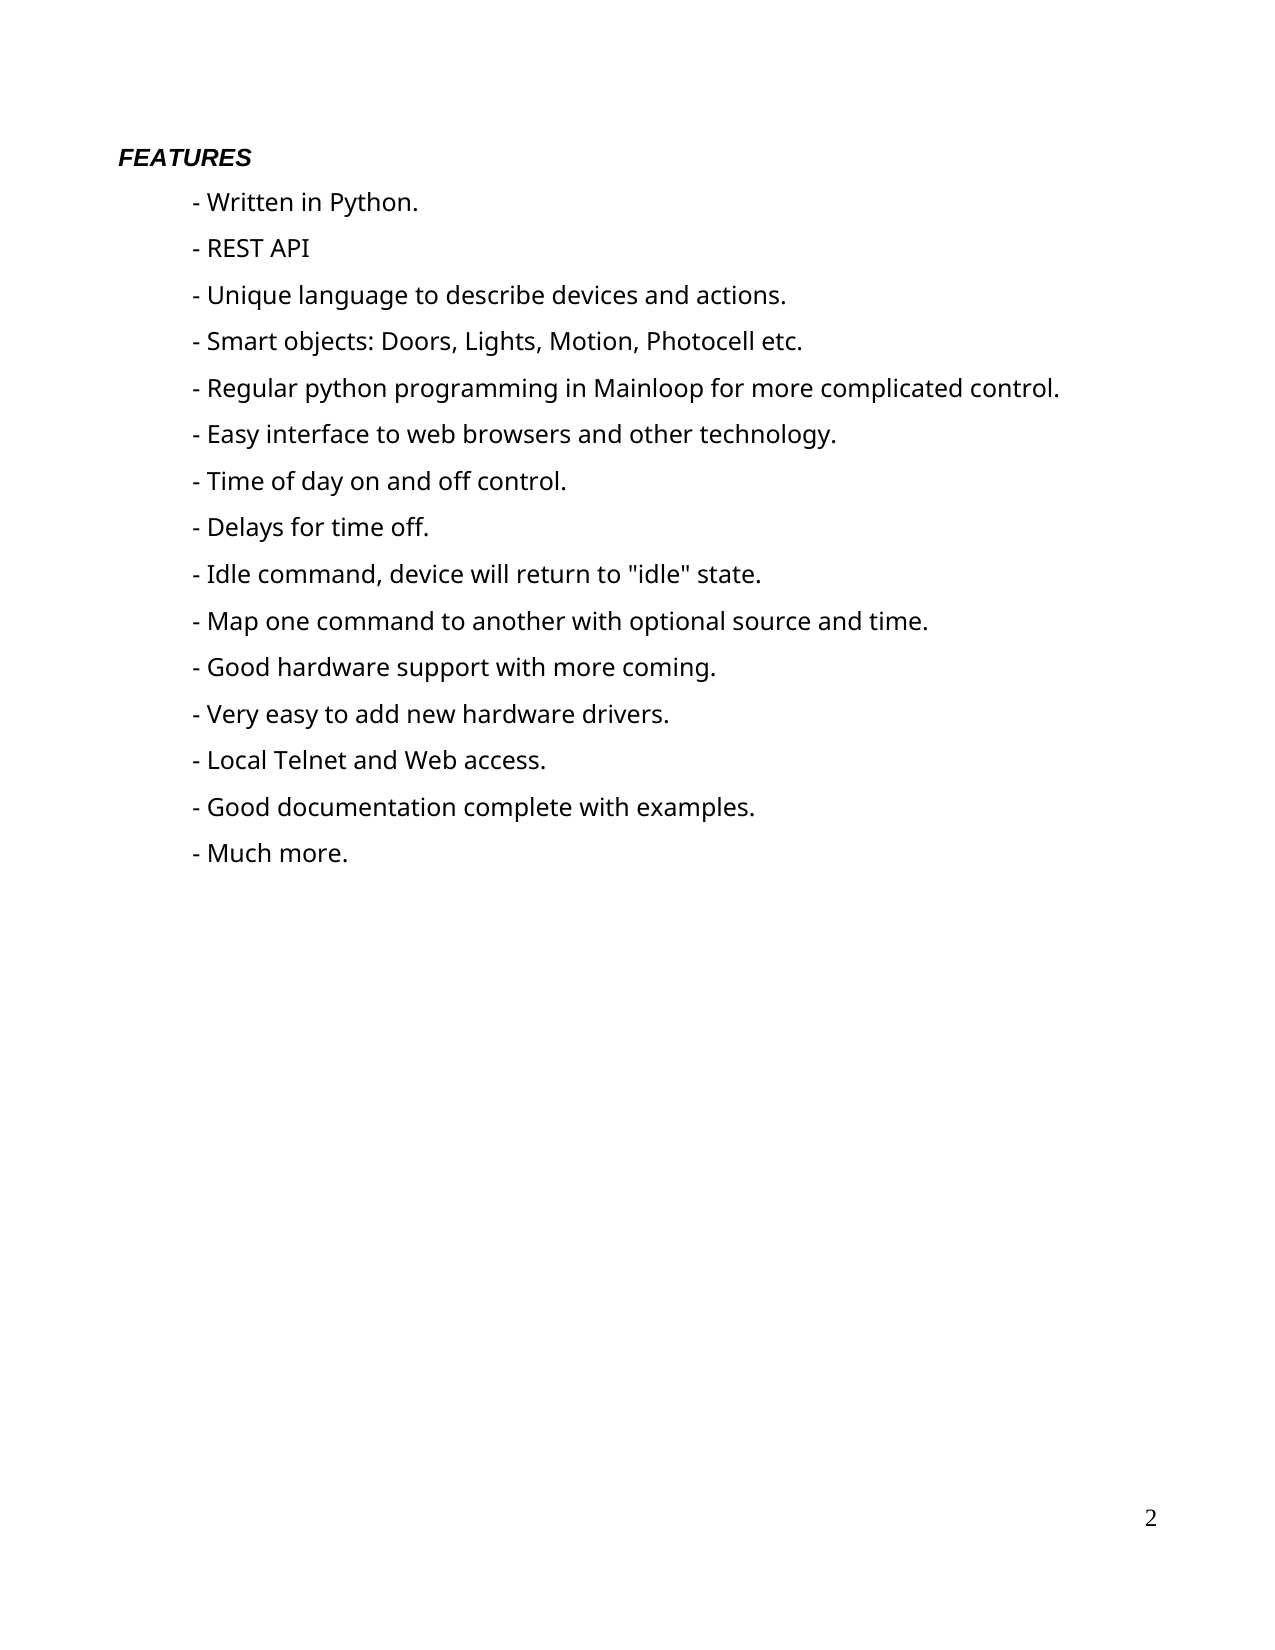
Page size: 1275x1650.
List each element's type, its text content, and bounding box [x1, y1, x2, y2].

text - REST API [118, 231, 1157, 265]
text - Written in Python. [118, 184, 1157, 218]
text - Local Telnet and Web access. [118, 743, 1157, 777]
subtitle FEATURES [118, 143, 1157, 172]
text - Idle command, device will return to "idle" state. [118, 557, 1157, 591]
text - Much more. [118, 836, 1157, 870]
text - Time of day on and off control. [118, 463, 1157, 498]
text - Delays for time off. [118, 510, 1157, 544]
text - Very easy to add new hardware drivers. [118, 696, 1157, 730]
text - Good hardware support with more coming. [118, 650, 1157, 684]
text - Good documentation complete with examples. [118, 789, 1157, 823]
text - Unique language to describe devices and actions. [118, 277, 1157, 311]
text - Regular python programming in Mainloop for more complicated control. [118, 370, 1157, 404]
text - Map one command to another with optional source and time. [118, 603, 1157, 637]
text - Easy interface to web browsers and other technology. [118, 417, 1157, 451]
text - Smart objects: Doors, Lights, Motion, Photocell etc. [118, 324, 1157, 358]
